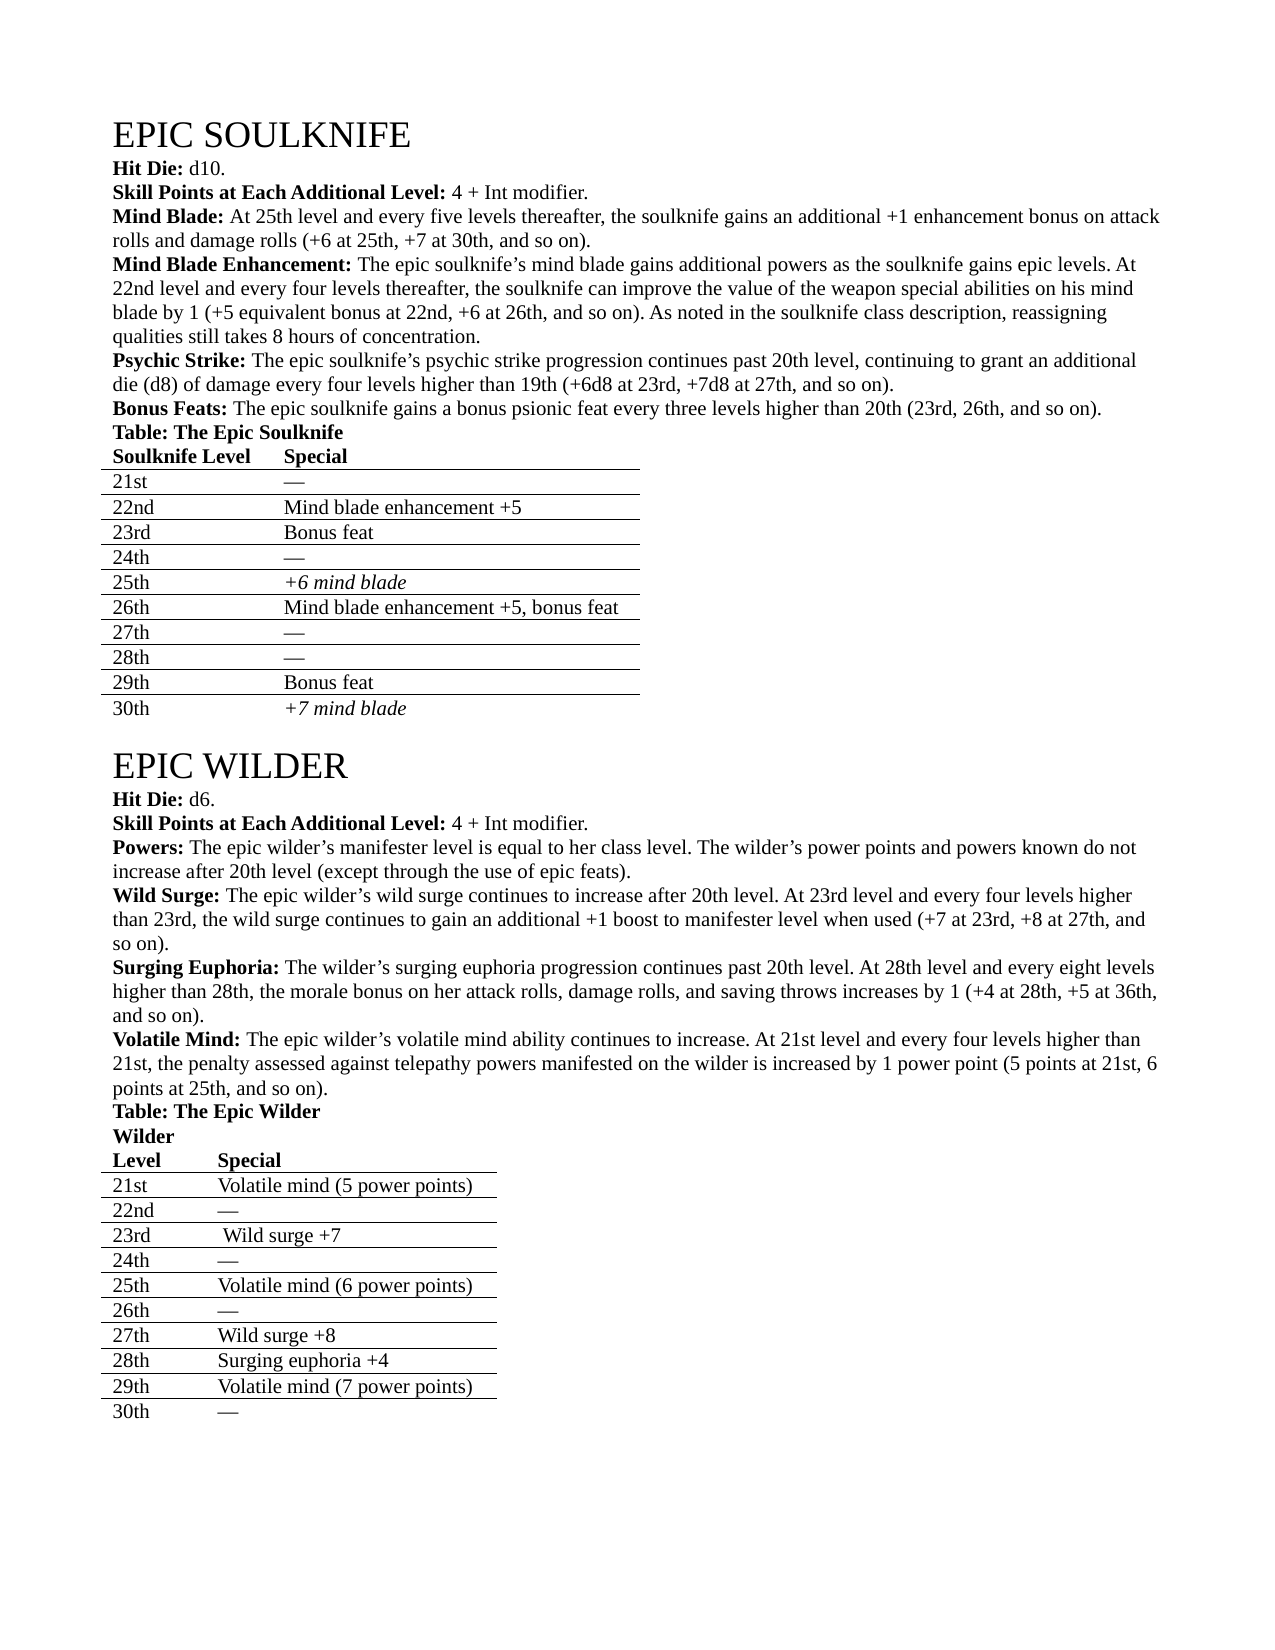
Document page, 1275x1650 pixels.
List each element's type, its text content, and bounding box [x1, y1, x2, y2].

table_header Soulknife Level [101, 444, 272, 468]
table_cell 29th [101, 670, 272, 694]
table_header Special [273, 444, 640, 468]
table_cell 28th [101, 1349, 206, 1372]
table_cell Mind blade enhancement +5, bonus feat [273, 595, 640, 619]
table_cell Wild surge +8 [206, 1323, 497, 1347]
text Mind Blade Enhancement: The epic soulknife’s mind blade gains additional powers as the soulknife gains epic levels. At 22nd level and every four levels thereafter, the soulknife can improve the value of the weapon special abilities on his mind blade by 1 (+5 equivalent bonus at 22nd, +6 at 26th, and so on). As noted in the soulknife class description, reassigning qualities still takes 8 hours of concentration. [112, 252, 1162, 348]
table_cell 25th [101, 1273, 206, 1297]
text Wild Surge: The epic wilder’s wild surge continues to increase after 20th level. At 23rd level and every four levels higher than 23rd, the wild surge continues to gain an additional +1 boost to manifester level when used (+7 at 23rd, +8 at 27th, and so on). [112, 883, 1162, 955]
text Hit Die: d10. [112, 156, 1162, 180]
text Skill Points at Each Additional Level: 4 + Int modifier. [112, 811, 1162, 835]
table_cell — [206, 1248, 497, 1272]
table_cell 21st [101, 1173, 206, 1197]
table_cell 22nd [101, 1198, 206, 1222]
table_cell Bonus feat [273, 670, 640, 694]
table_cell — [273, 645, 640, 669]
text Mind Blade: At 25th level and every five levels thereafter, the soulknife gains an additional +1 enhancement bonus on attack rolls and damage rolls (+6 at 25th, +7 at 30th, and so on). [112, 204, 1162, 252]
table_cell Mind blade enhancement +5 [273, 495, 640, 519]
table_cell 30th [101, 695, 272, 719]
table_cell +6 mind blade [273, 570, 640, 594]
table_cell — [206, 1399, 497, 1423]
table_cell 30th [101, 1399, 206, 1423]
table_cell 28th [101, 645, 272, 669]
table_cell 21st [101, 470, 272, 493]
table_cell Bonus feat [273, 520, 640, 544]
text Hit Die: d6. [112, 787, 1162, 811]
subtitle EPIC SOULKNIFE [112, 112, 1162, 156]
table_cell 26th [101, 1298, 206, 1322]
text Powers: The epic wilder’s manifester level is equal to her class level. The wilder’s power points and powers known do not increase after 20th level (except through the use of epic feats). [112, 835, 1162, 883]
table_cell Volatile mind (7 power points) [206, 1374, 497, 1398]
text Psychic Strike: The epic soulknife’s psychic strike progression continues past 20th level, continuing to grant an additional die (d8) of damage every four levels higher than 19th (+6d8 at 23rd, +7d8 at 27th, and so on). [112, 348, 1162, 396]
table_header Special [206, 1124, 497, 1172]
text Surging Euphoria: The wilder’s surging euphoria progression continues past 20th level. At 28th level and every eight levels higher than 28th, the morale bonus on her attack rolls, damage rolls, and saving throws increases by 1 (+4 at 28th, +5 at 36th, and so on). [112, 955, 1162, 1027]
table_header Wilder Level [101, 1124, 206, 1172]
table_cell Wild surge +7 [206, 1223, 497, 1247]
text Table: The Epic Wilder [112, 1099, 1162, 1123]
table_cell 26th [101, 595, 272, 619]
table_cell — [273, 545, 640, 569]
text Volatile Mind: The epic wilder’s volatile mind ability continues to increase. At 21st level and every four levels higher than 21st, the penalty assessed against telepathy powers manifested on the wilder is increased by 1 power point (5 points at 21st, 6 points at 25th, and so on). [112, 1027, 1162, 1099]
table_cell 24th [101, 1248, 206, 1272]
text Skill Points at Each Additional Level: 4 + Int modifier. [112, 180, 1162, 204]
table_cell 23rd [101, 1223, 206, 1247]
table_cell 27th [101, 1323, 206, 1347]
table_cell — [206, 1298, 497, 1322]
table_cell — [273, 620, 640, 644]
text Table: The Epic Soulknife [112, 420, 1162, 444]
table_cell Surging euphoria +4 [206, 1349, 497, 1372]
subtitle EPIC WILDER [112, 743, 1162, 787]
table_cell 25th [101, 570, 272, 594]
table_cell Volatile mind (5 power points) [206, 1173, 497, 1197]
table_cell Volatile mind (6 power points) [206, 1273, 497, 1297]
table_cell 27th [101, 620, 272, 644]
table_cell +7 mind blade [273, 695, 640, 719]
table_cell 24th [101, 545, 272, 569]
table_cell — [206, 1198, 497, 1222]
table_cell 22nd [101, 495, 272, 519]
table_cell 23rd [101, 520, 272, 544]
text Bonus Feats: The epic soulknife gains a bonus psionic feat every three levels higher than 20th (23rd, 26th, and so on). [112, 396, 1162, 420]
table_cell — [273, 470, 640, 493]
table_cell 29th [101, 1374, 206, 1398]
